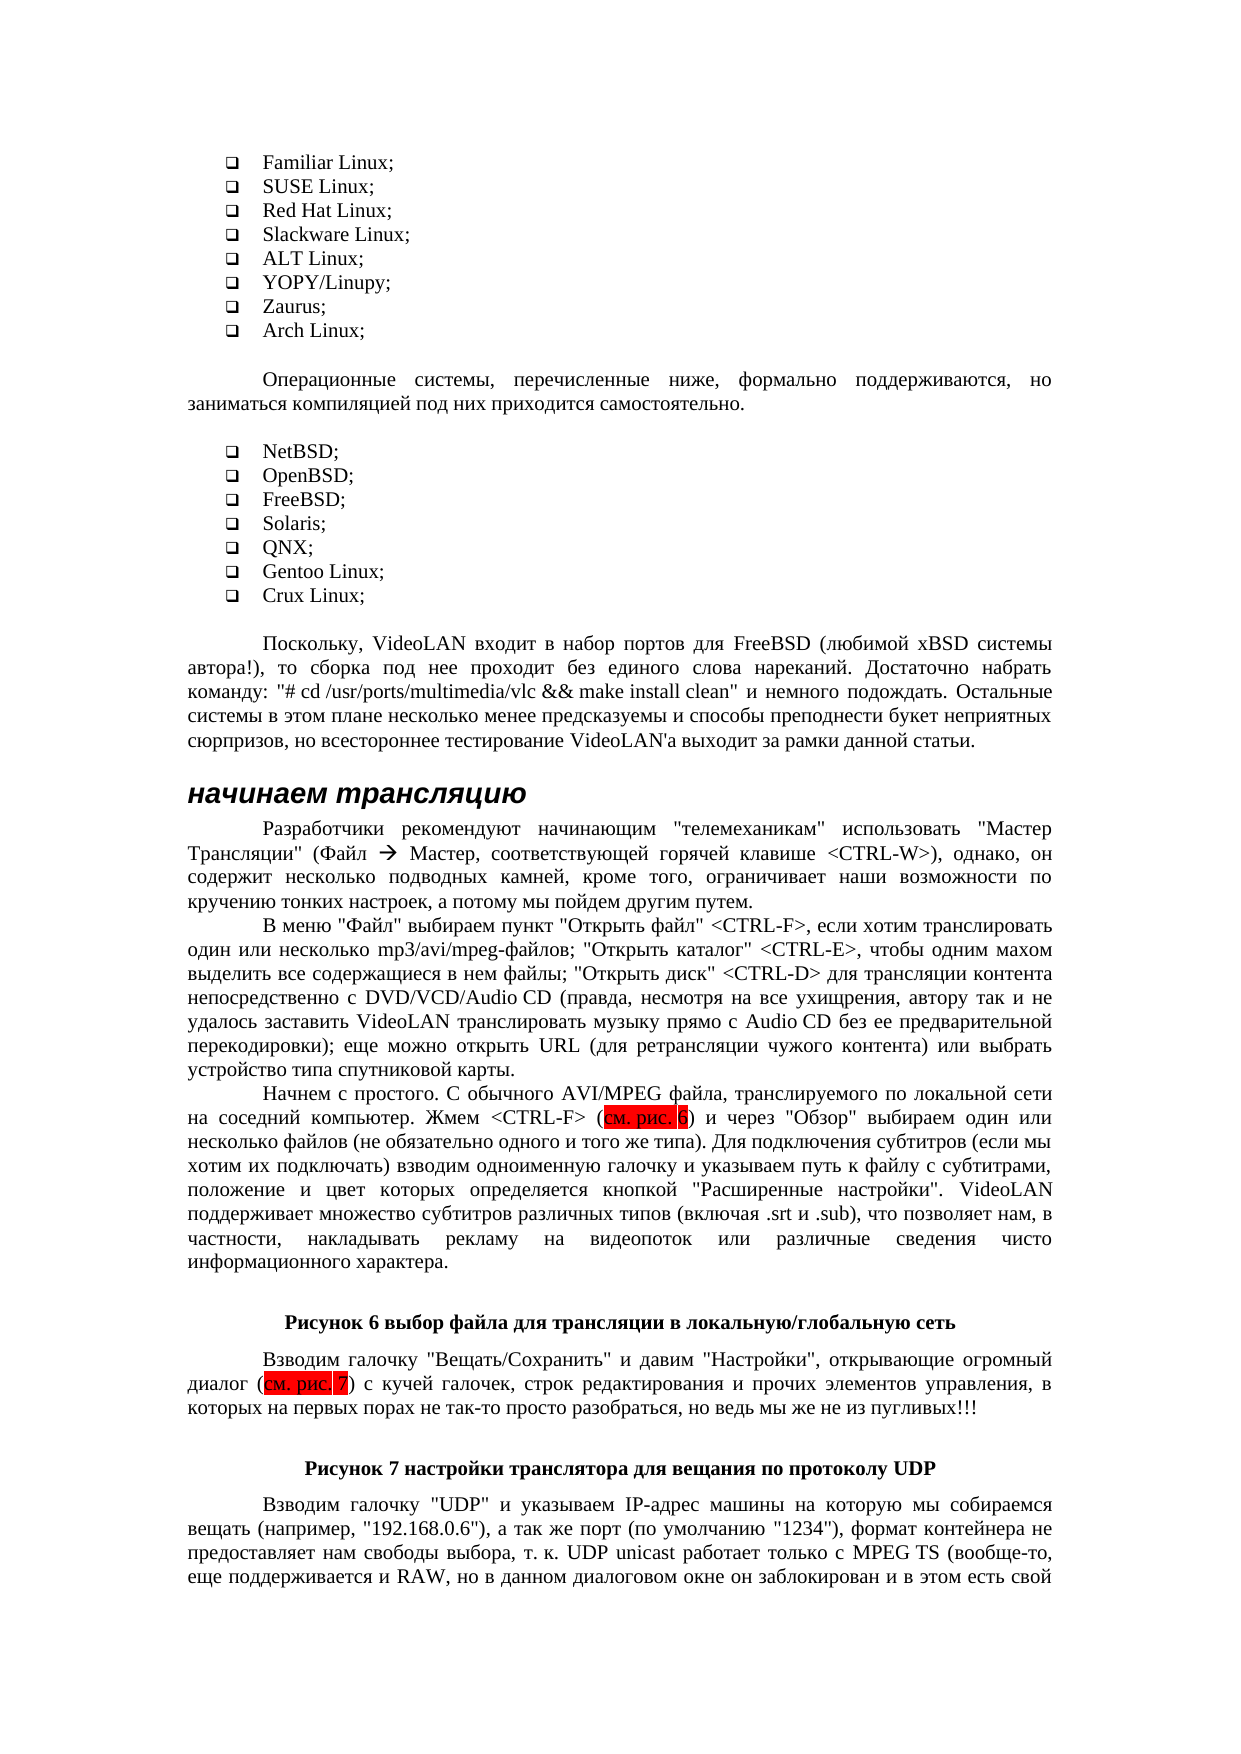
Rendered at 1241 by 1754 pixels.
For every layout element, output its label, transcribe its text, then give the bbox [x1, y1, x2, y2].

list Familiar Linux; [225, 150, 1053, 174]
list Crux Linux; [225, 583, 1053, 607]
list Solaris; [225, 511, 1053, 535]
subtitle начинаем трансляцию [187, 777, 1053, 810]
text Рисунок 7 настройки транслятора для вещания по протоколу UDP [187, 1455, 1053, 1479]
list QNX; [225, 535, 1053, 559]
text Операционные системы, перечисленные ниже, формально поддерживаются, но заниматься компиляцией под них приходится самостоятельно. [187, 367, 1053, 415]
list OpenBSD; [225, 463, 1053, 487]
list Arch Linux; [225, 318, 1053, 342]
list YOPY/Linupy; [225, 270, 1053, 294]
text Рисунок 6 выбор файла для трансляции в локальную/глобальную сеть [187, 1310, 1053, 1334]
list Red Hat Linux; [225, 198, 1053, 222]
list Gentoo Linux; [225, 559, 1053, 583]
list Slackware Linux; [225, 222, 1053, 246]
text Взводим галочку "Вещать/Сохранить" и давим "Настройки", открывающие огромный диалог (см. рис. 7) с кучей галочек, строк редактирования и прочих элементов управления, в которых на первых порах не так-то просто разобраться, но ведь мы же не из пугливых!!! [187, 1347, 1053, 1419]
text В меню "Файл" выбираем пункт "Открыть файл" <CTRL-F>, если хотим транслировать один или несколько mp3/avi/mpeg-файлов; "Открыть каталог" <CTRL-E>, чтобы одним махом выделить все содержащиеся в нем файлы; "Открыть диск" <CTRL-D> для трансляции контента непосредственно с DVD/VCD/Audio CD (правда, несмотря на все ухищрения, автору так и не удалось заставить VideoLAN транслировать музыку прямо с Audio CD без ее предварительной перекодировки); еще можно открыть URL (для ретрансляции чужого контента) или выбрать устройство типа спутниковой карты. [187, 913, 1053, 1081]
text Взводим галочку "UDP" и указываем IP-адрес машины на которую мы собираемся вещать (например, "192.168.0.6"), а так же порт (по умолчанию "1234"), формат контейнера не предоставляет нам свободы выбора, т. к. UDP unicast работает только с MPEG TS (вообще-то, еще поддерживается и RAW, но в данном диалоговом окне он заблокирован и в этом есть свой [187, 1492, 1053, 1588]
text Начнем с простого. С обычного AVI/MPEG файла, транслируемого по локальной сети на соседний компьютер. Жмем <CTRL-F> (см. рис. 6) и через "Обзор" выбираем один или несколько файлов (не обязательно одного и того же типа). Для подключения субтитров (если мы хотим их подключать) взводим одноименную галочку и указываем путь к файлу с субтитрами, положение и цвет которых определяется кнопкой "Расширенные настройки". VideoLAN поддерживает множество субтитров различных типов (включая .srt и .sub), что позволяет нам, в частности, накладывать рекламу на видеопоток или различные сведения чисто информационного характера. [187, 1081, 1053, 1273]
list NetBSD; [225, 439, 1053, 463]
text Поскольку, VideoLAN входит в набор портов для FreeBSD (любимой xBSD системы автора!), то сборка под нее проходит без единого слова нареканий. Достаточно набрать команду: "# cd /usr/ports/multimedia/vlc && make install clean" и немного подождать. Остальные системы в этом плане несколько менее предсказуемы и способы преподнести букет неприятных сюрпризов, но всестороннее тестирование VideoLAN'а выходит за рамки данной статьи. [187, 631, 1053, 752]
list FreeBSD; [225, 487, 1053, 511]
text Разработчики рекомендуют начинающим "телемеханикам" использовать "Мастер Трансляции" (Файл  Мастер, соответствующей горячей клавише <CTRL-W>), однако, он содержит несколько подводных камней, кроме того, ограничивает наши возможности по кручению тонких настроек, а потому мы пойдем другим путем. [187, 816, 1053, 913]
list Zaurus; [225, 294, 1053, 318]
list ALT Linux; [225, 246, 1053, 270]
list SUSE Linux; [225, 174, 1053, 198]
